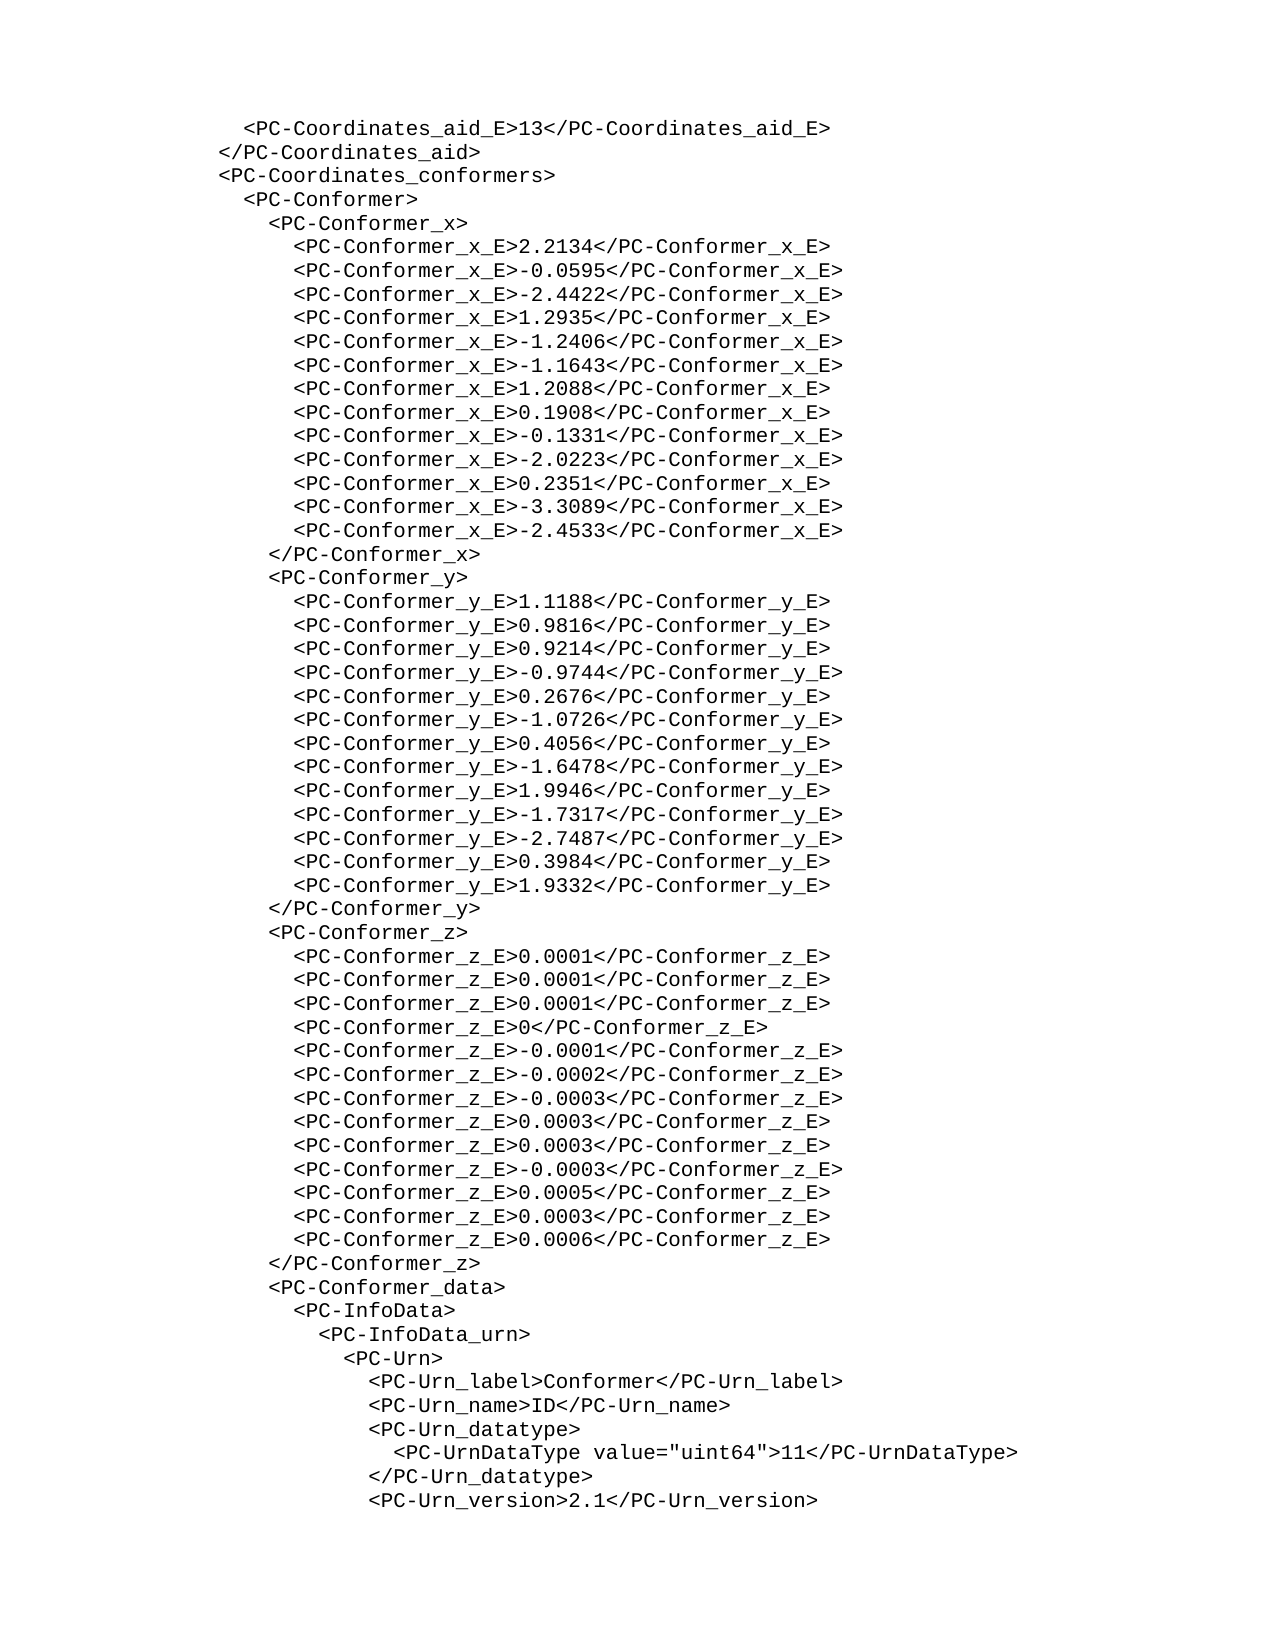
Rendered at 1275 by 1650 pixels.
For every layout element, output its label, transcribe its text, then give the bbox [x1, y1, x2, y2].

text <PC-Conformer_z_E>-0.0003</PC-Conformer_z_E> [118, 1158, 1157, 1182]
text <PC-Conformer_y_E>-0.9744</PC-Conformer_y_E> [118, 662, 1157, 686]
text <PC-Conformer_z_E>0.0006</PC-Conformer_z_E> [118, 1229, 1157, 1253]
text <PC-Conformer_z_E>0.0001</PC-Conformer_z_E> [118, 993, 1157, 1017]
text <PC-Conformer_z_E>0.0003</PC-Conformer_z_E> [118, 1206, 1157, 1229]
text <PC-Conformer_y_E>-2.7487</PC-Conformer_y_E> [118, 827, 1157, 851]
text <PC-Urn_version>2.1</PC-Urn_version> [118, 1489, 1157, 1513]
text <PC-Conformer_y_E>1.9946</PC-Conformer_y_E> [118, 780, 1157, 804]
text <PC-Conformer_z_E>0.0005</PC-Conformer_z_E> [118, 1182, 1157, 1206]
text <PC-Urn_datatype> [118, 1419, 1157, 1442]
text <PC-Conformer_y_E>0.4056</PC-Conformer_y_E> [118, 733, 1157, 757]
text <PC-Conformer_z_E>0.0003</PC-Conformer_z_E> [118, 1135, 1157, 1158]
text <PC-Conformer_y_E>-1.0726</PC-Conformer_y_E> [118, 709, 1157, 733]
text <PC-Conformer_y_E>0.9214</PC-Conformer_y_E> [118, 638, 1157, 662]
text <PC-Conformer_x> [118, 213, 1157, 236]
text </PC-Coordinates_aid> [118, 142, 1157, 165]
text <PC-InfoData> [118, 1300, 1157, 1324]
text <PC-Conformer_x_E>2.2134</PC-Conformer_x_E> [118, 236, 1157, 260]
text <PC-Urn_name>ID</PC-Urn_name> [118, 1395, 1157, 1419]
text <PC-Coordinates_aid_E>13</PC-Coordinates_aid_E> [118, 118, 1157, 142]
text <PC-Conformer_x_E>1.2935</PC-Conformer_x_E> [118, 307, 1157, 331]
text <PC-Conformer_data> [118, 1277, 1157, 1300]
text <PC-Conformer_x_E>0.1908</PC-Conformer_x_E> [118, 402, 1157, 426]
text <PC-Conformer_y_E>-1.6478</PC-Conformer_y_E> [118, 757, 1157, 780]
text <PC-Conformer_z_E>0</PC-Conformer_z_E> [118, 1017, 1157, 1040]
text <PC-Coordinates_conformers> [118, 165, 1157, 189]
text <PC-InfoData_urn> [118, 1324, 1157, 1348]
text <PC-Conformer_x_E>1.2088</PC-Conformer_x_E> [118, 378, 1157, 402]
text </PC-Conformer_y> [118, 898, 1157, 922]
text <PC-Conformer_z_E>0.0001</PC-Conformer_z_E> [118, 946, 1157, 969]
text <PC-Conformer_x_E>0.2351</PC-Conformer_x_E> [118, 473, 1157, 496]
text <PC-Conformer_z_E>-0.0001</PC-Conformer_z_E> [118, 1040, 1157, 1064]
text <PC-Conformer_y_E>0.9816</PC-Conformer_y_E> [118, 615, 1157, 638]
text <PC-Urn> [118, 1348, 1157, 1371]
text <PC-Conformer_z_E>-0.0003</PC-Conformer_z_E> [118, 1088, 1157, 1111]
text <PC-Conformer_z> [118, 922, 1157, 946]
text <PC-Conformer_z_E>0.0001</PC-Conformer_z_E> [118, 969, 1157, 993]
text <PC-Conformer_x_E>-0.1331</PC-Conformer_x_E> [118, 426, 1157, 449]
text <PC-UrnDataType value="uint64">11</PC-UrnDataType> [118, 1442, 1157, 1466]
text <PC-Conformer_y_E>0.2676</PC-Conformer_y_E> [118, 686, 1157, 709]
text <PC-Conformer_x_E>-2.0223</PC-Conformer_x_E> [118, 449, 1157, 473]
text <PC-Conformer_x_E>-1.2406</PC-Conformer_x_E> [118, 331, 1157, 354]
text </PC-Conformer_x> [118, 544, 1157, 567]
text <PC-Conformer_y_E>-1.7317</PC-Conformer_y_E> [118, 804, 1157, 827]
text <PC-Conformer_x_E>-2.4422</PC-Conformer_x_E> [118, 284, 1157, 307]
text <PC-Urn_label>Conformer</PC-Urn_label> [118, 1371, 1157, 1395]
text <PC-Conformer_z_E>-0.0002</PC-Conformer_z_E> [118, 1064, 1157, 1088]
text <PC-Conformer_x_E>-0.0595</PC-Conformer_x_E> [118, 260, 1157, 284]
text </PC-Conformer_z> [118, 1253, 1157, 1277]
text <PC-Conformer_x_E>-2.4533</PC-Conformer_x_E> [118, 520, 1157, 544]
text <PC-Conformer_y_E>1.1188</PC-Conformer_y_E> [118, 591, 1157, 615]
text <PC-Conformer_z_E>0.0003</PC-Conformer_z_E> [118, 1111, 1157, 1135]
text <PC-Conformer_y> [118, 567, 1157, 591]
text <PC-Conformer_y_E>0.3984</PC-Conformer_y_E> [118, 851, 1157, 875]
text <PC-Conformer> [118, 189, 1157, 213]
text <PC-Conformer_y_E>1.9332</PC-Conformer_y_E> [118, 875, 1157, 898]
text </PC-Urn_datatype> [118, 1466, 1157, 1489]
text <PC-Conformer_x_E>-3.3089</PC-Conformer_x_E> [118, 496, 1157, 520]
text <PC-Conformer_x_E>-1.1643</PC-Conformer_x_E> [118, 354, 1157, 378]
